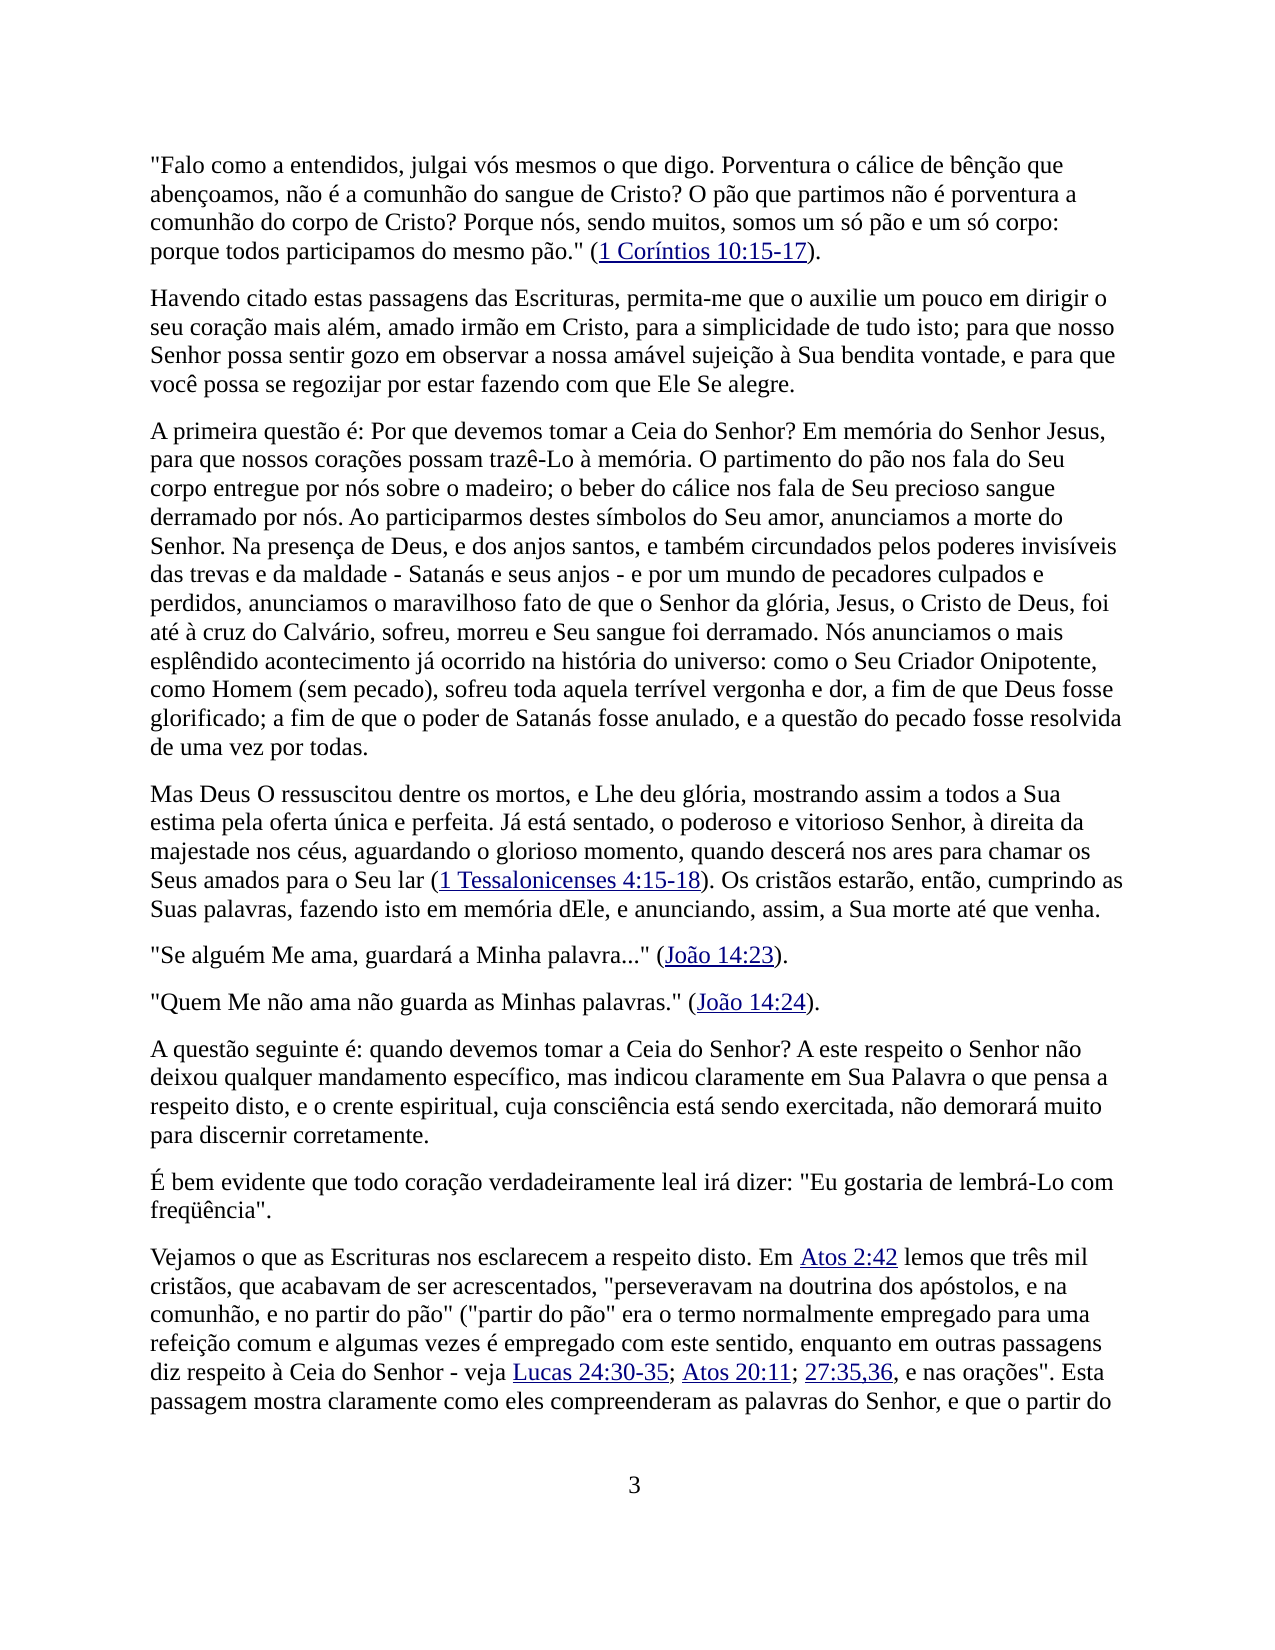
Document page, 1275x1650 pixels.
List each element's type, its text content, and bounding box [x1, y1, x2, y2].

text Mas Deus O ressuscitou dentre os mortos, e Lhe deu glória, mostrando assim a todos a Sua estima pela oferta única e perfeita. Já está sentado, o poderoso e vitorioso Senhor, à direita da majestade nos céus, aguardando o glorioso momento, quando descerá nos ares para chamar os Seus amados para o Seu lar (1 Tessalonicenses 4:15-18). Os cristãos estarão, então, cumprindo as Suas palavras, fazendo isto em memória dEle, e anunciando, assim, a Sua morte até que venha. [150, 779, 1125, 922]
text Vejamos o que as Escrituras nos esclarecem a respeito disto. Em Atos 2:42 lemos que três mil cristãos, que acabavam de ser acrescentados, "perseveravam na doutrina dos apóstolos, e na comunhão, e no partir do pão" ("partir do pão" era o termo normalmente empregado para uma refeição comum e algumas vezes é empregado com este sentido, enquanto em outras passagens diz respeito à Ceia do Senhor - veja Lucas 24:30-35; Atos 20:11; 27:35,36, e nas orações". Esta passagem mostra claramente como eles compreenderam as palavras do Senhor, e que o partir do [150, 1242, 1125, 1414]
text "Falo como a entendidos, julgai vós mesmos o que digo. Porventura o cálice de bênção que abençoamos, não é a comunhão do sangue de Cristo? O pão que partimos não é porventura a comunhão do corpo de Cristo? Porque nós, sendo muitos, somos um só pão e um só corpo: porque todos participamos do mesmo pão." (1 Coríntios 10:15-17). [150, 150, 1125, 265]
text A questão seguinte é: quando devemos tomar a Ceia do Senhor? A este respeito o Senhor não deixou qualquer mandamento específico, mas indicou claramente em Sua Palavra o que pensa a respeito disto, e o crente espiritual, cuja consciência está sendo exercitada, não demorará muito para discernir corretamente. [150, 1034, 1125, 1149]
text É bem evidente que todo coração verdadeiramente leal irá dizer: "Eu gostaria de lembrá-Lo com freqüência". [150, 1167, 1125, 1224]
text "Se alguém Me ama, guardará a Minha palavra..." (João 14:23). [150, 940, 1125, 969]
text Havendo citado estas passagens das Escrituras, permita-me que o auxilie um pouco em dirigir o seu coração mais além, amado irmão em Cristo, para a simplicidade de tudo isto; para que nosso Senhor possa sentir gozo em observar a nossa amável sujeição à Sua bendita vontade, e para que você possa se regozijar por estar fazendo com que Ele Se alegre. [150, 283, 1125, 398]
text "Quem Me não ama não guarda as Minhas palavras." (João 14:24). [150, 987, 1125, 1016]
text A primeira questão é: Por que devemos tomar a Ceia do Senhor? Em memória do Senhor Jesus, para que nossos corações possam trazê-Lo à memória. O partimento do pão nos fala do Seu corpo entregue por nós sobre o madeiro; o beber do cálice nos fala de Seu precioso sangue derramado por nós. Ao participarmos destes símbolos do Seu amor, anunciamos a morte do Senhor. Na presença de Deus, e dos anjos santos, e também circundados pelos poderes invisíveis das trevas e da maldade - Satanás e seus anjos - e por um mundo de pecadores culpados e perdidos, anunciamos o maravilhoso fato de que o Senhor da glória, Jesus, o Cristo de Deus, foi até à cruz do Calvário, sofreu, morreu e Seu sangue foi derramado. Nós anunciamos o mais esplêndido acontecimento já ocorrido na história do universo: como o Seu Criador Onipotente, como Homem (sem pecado), sofreu toda aquela terrível vergonha e dor, a fim de que Deus fosse glorificado; a fim de que o poder de Satanás fosse anulado, e a questão do pecado fosse resolvida de uma vez por todas. [150, 416, 1125, 761]
